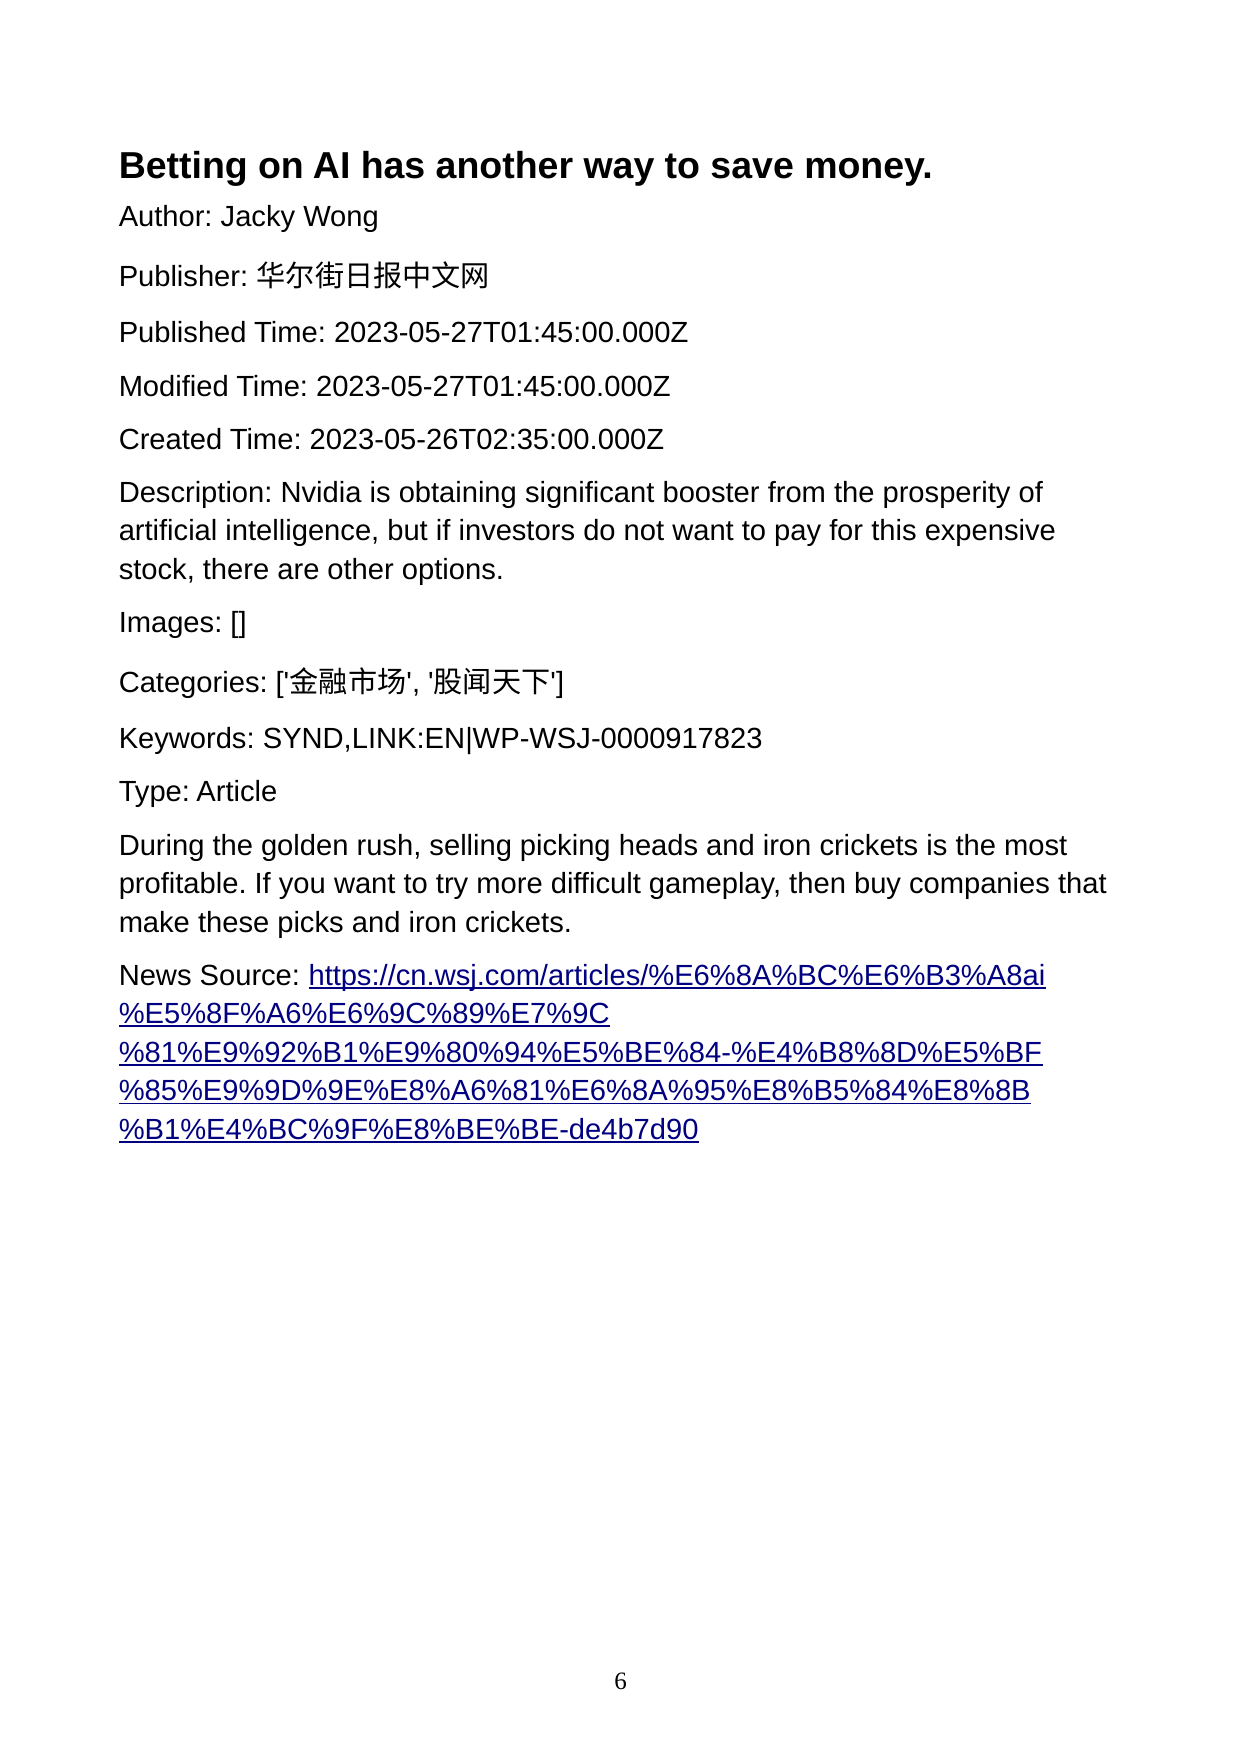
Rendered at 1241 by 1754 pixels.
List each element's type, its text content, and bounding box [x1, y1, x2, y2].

text Keywords: SYND,LINK:EN|WP-WSJ-0000917823 [118, 721, 1122, 755]
text Description: Nvidia is obtaining significant booster from the prosperity of artificial intelligence, but if investors do not want to pay for this expensive stock, there are other options. [118, 475, 1122, 585]
text Created Time: 2023-05-26T02:35:00.000Z [118, 422, 1122, 455]
subtitle Betting on AI has another way to save money. [118, 143, 1122, 187]
text Publisher: 华尔街日报中文网 [118, 252, 1122, 294]
text Author: Jacky Wong [118, 199, 1122, 233]
text Modified Time: 2023-05-27T01:45:00.000Z [118, 368, 1122, 402]
text During the golden rush, selling picking heads and iron crickets is the most profitable. If you want to try more difficult gameplay, then buy companies that make these picks and iron crickets. [118, 827, 1122, 938]
text Type: Article [118, 774, 1122, 808]
text Published Time: 2023-05-27T01:45:00.000Z [118, 315, 1122, 349]
text News Source: https://cn.wsj.com/articles/%E6%8A%BC%E6%B3%A8ai%E5%8F%A6%E6%9C%89%E7%9C%81%E9%92%B1%E9%80%94%E5%BE%84-%E4%B8%8D%E5%BF%85%E9%9D%9E%E8%A6%81%E6%8A%95%E8%B5%84%E8%8B%B1%E4%BC%9F%E8%BE%BE-de4b7d90 [118, 958, 1122, 1145]
text Categories: ['金融市场', '股闻天下'] [118, 658, 1122, 700]
text Images: [] [118, 605, 1122, 638]
